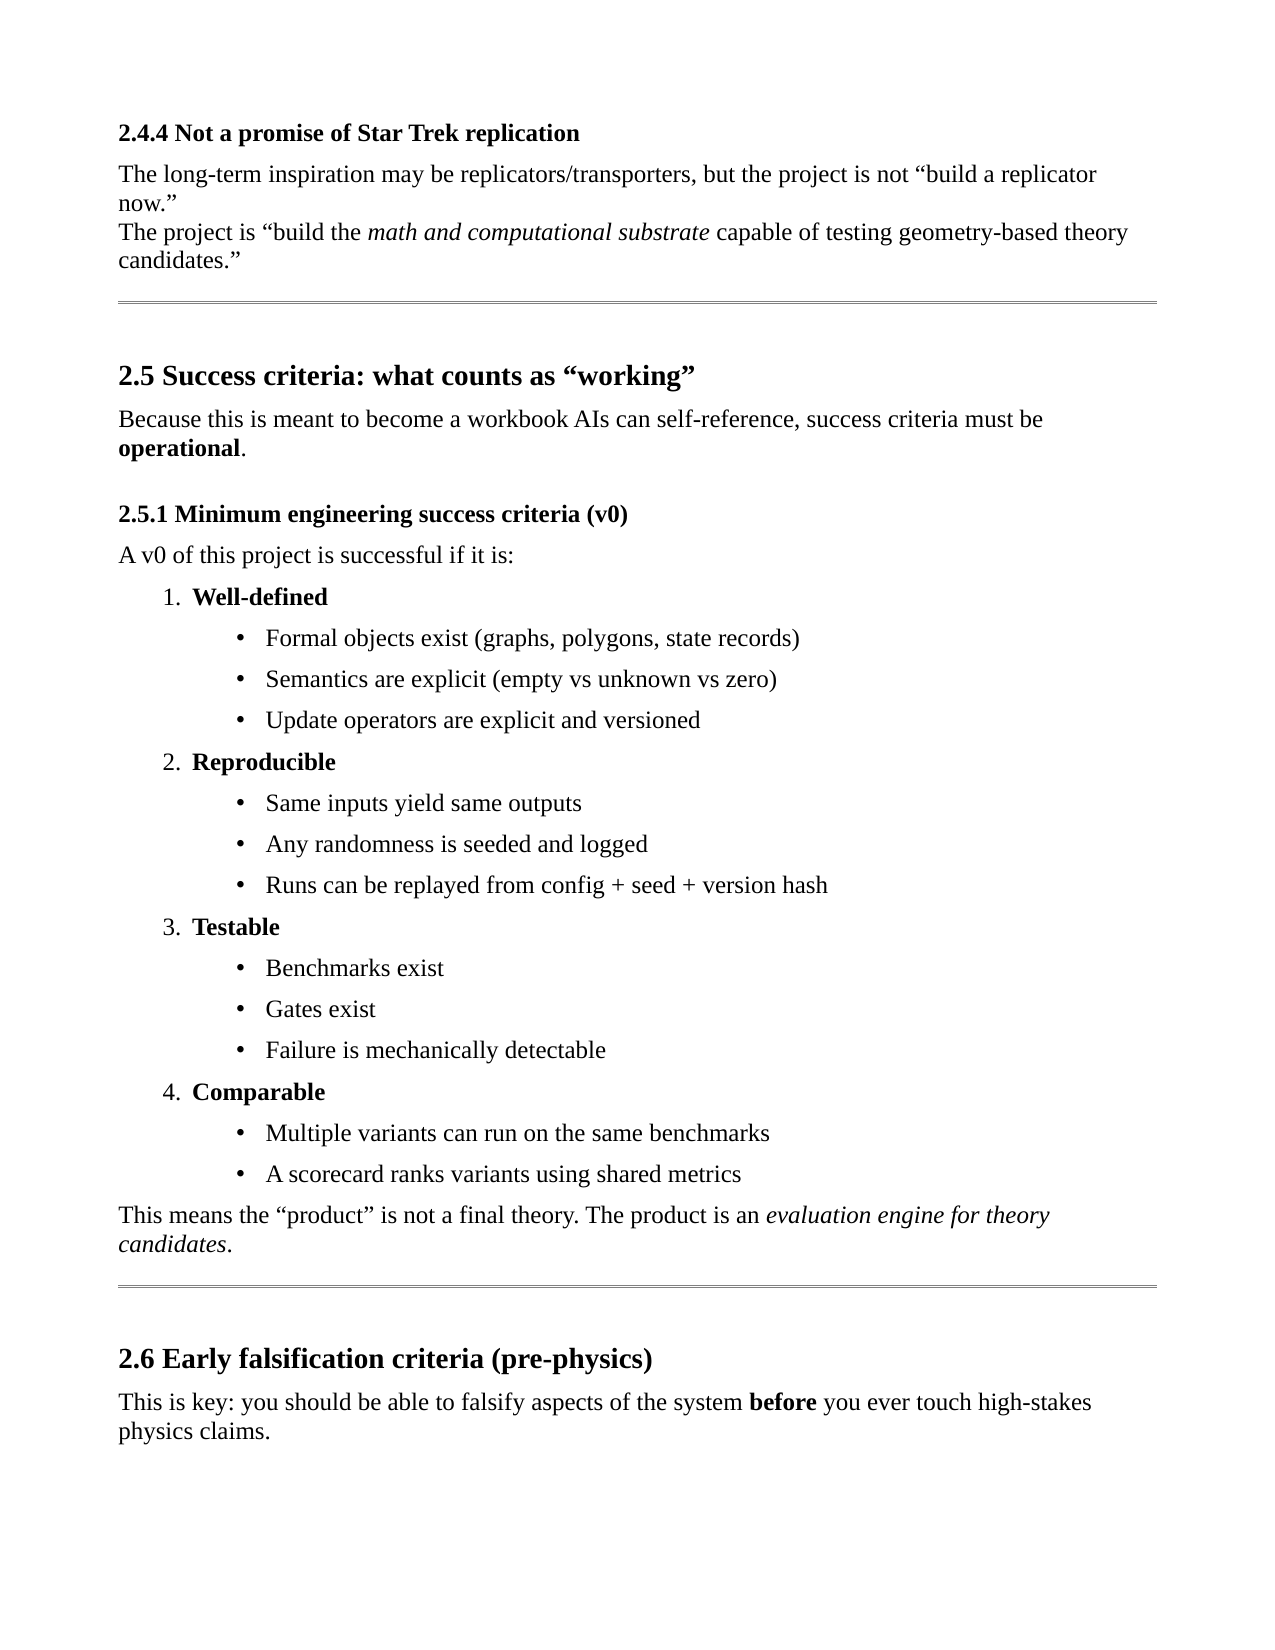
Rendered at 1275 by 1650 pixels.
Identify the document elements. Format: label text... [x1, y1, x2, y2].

text This is key: you should be able to falsify aspects of the system before you ever touch high-stakes physics claims. [118, 1387, 1157, 1445]
list Gates exist [236, 994, 1157, 1023]
list Semantics are explicit (empty vs unknown vs zero) [236, 664, 1157, 693]
list Multiple variants can run on the same benchmarks [236, 1118, 1157, 1147]
list A scorecard ranks variants using shared metrics [236, 1159, 1157, 1188]
list Same inputs yield same outputs [236, 788, 1157, 817]
subtitle 2.5.1 Minimum engineering success criteria (v0) [118, 499, 1157, 528]
list Benchmarks exist [236, 953, 1157, 982]
text Because this is meant to become a workbook AIs can self-reference, success criteria must be operational. [118, 404, 1157, 462]
text This means the “product” is not a final theory. The product is an evaluation engine for theory candidates. [118, 1200, 1157, 1258]
subtitle 2.6 Early falsification criteria (pre-physics) [118, 1341, 1157, 1375]
text A v0 of this project is successful if it is: [118, 540, 1157, 569]
text The long-term inspiration may be replicators/transporters, but the project is not “build a replicator now.” The project is “build the math and computational substrate capable of testing geometry-based theory candidates.” [118, 159, 1157, 274]
list Any randomness is seeded and logged [236, 829, 1157, 858]
list Testable [162, 912, 1157, 940]
subtitle 2.5 Success criteria: what counts as “working” [118, 358, 1157, 392]
list Failure is mechanically detectable [236, 1035, 1157, 1064]
list Formal objects exist (graphs, polygons, state records) [236, 623, 1157, 652]
subtitle 2.4.4 Not a promise of Star Trek replication [118, 118, 1157, 147]
list Well-defined [162, 582, 1157, 610]
list Comparable [162, 1077, 1157, 1105]
list Reproducible [162, 747, 1157, 775]
list Update operators are explicit and versioned [236, 705, 1157, 734]
list Runs can be replayed from config + seed + version hash [236, 870, 1157, 899]
